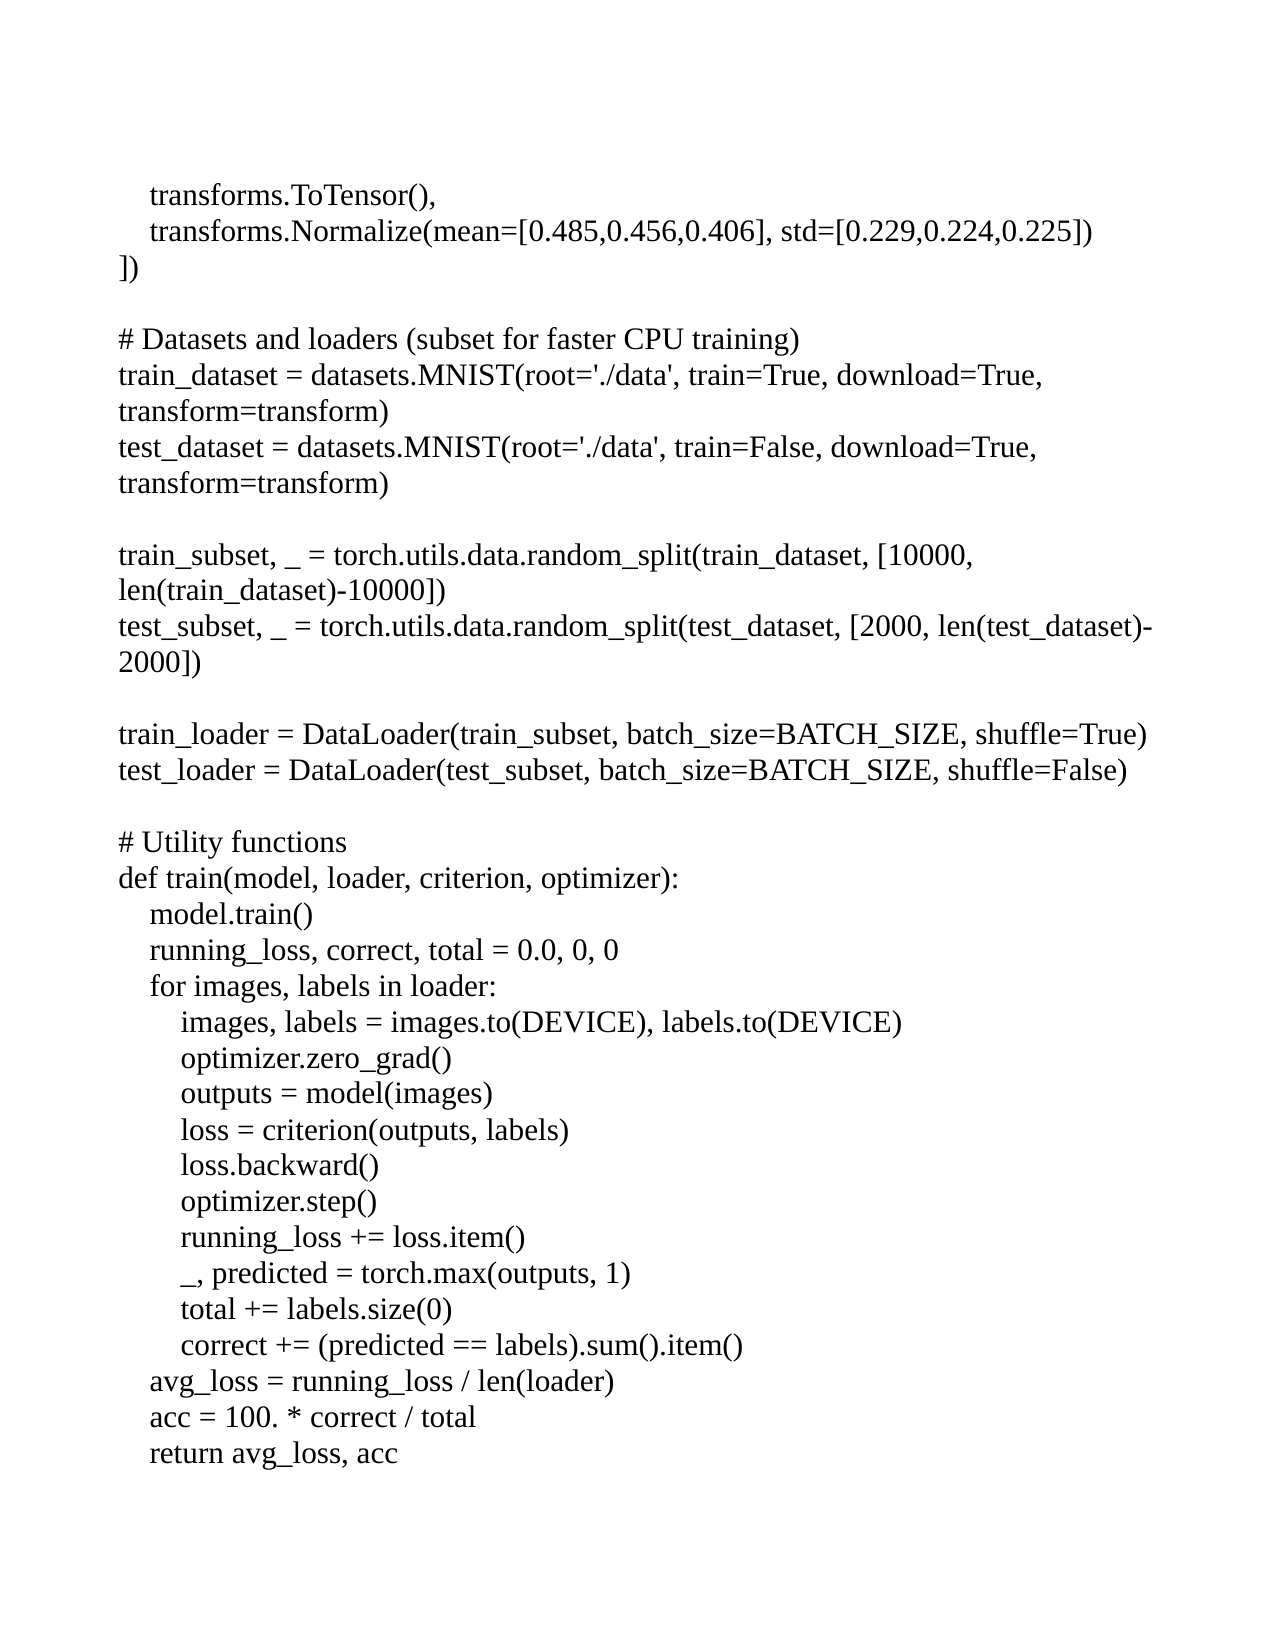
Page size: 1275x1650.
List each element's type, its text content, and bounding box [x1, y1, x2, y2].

text optimizer.step() [118, 1183, 1157, 1218]
text total += labels.size(0) [118, 1290, 1157, 1326]
text test_subset, _ = torch.utils.data.random_split(test_dataset, [2000, len(test_dataset)-2000]) [118, 608, 1157, 679]
text ]) [118, 248, 1157, 284]
text optimizer.zero_grad() [118, 1039, 1157, 1075]
text # Utility functions [118, 823, 1157, 859]
text test_dataset = datasets.MNIST(root='./data', train=False, download=True, transform=transform) [118, 428, 1157, 500]
text # Datasets and loaders (subset for faster CPU training) [118, 320, 1157, 356]
text outputs = model(images) [118, 1075, 1157, 1111]
text transforms.ToTensor(), [118, 176, 1157, 212]
text model.train() [118, 895, 1157, 931]
text loss.backward() [118, 1147, 1157, 1183]
text running_loss, correct, total = 0.0, 0, 0 [118, 931, 1157, 967]
text train_dataset = datasets.MNIST(root='./data', train=True, download=True, transform=transform) [118, 356, 1157, 428]
text train_subset, _ = torch.utils.data.random_split(train_dataset, [10000, len(train_dataset)-10000]) [118, 536, 1157, 608]
text running_loss += loss.item() [118, 1218, 1157, 1254]
text transforms.Normalize(mean=[0.485,0.456,0.406], std=[0.229,0.224,0.225]) [118, 212, 1157, 248]
text test_loader = DataLoader(test_subset, batch_size=BATCH_SIZE, shuffle=False) [118, 751, 1157, 787]
text return avg_loss, acc [118, 1434, 1157, 1470]
text avg_loss = running_loss / len(loader) [118, 1362, 1157, 1398]
text correct += (predicted == labels).sum().item() [118, 1326, 1157, 1362]
text images, labels = images.to(DEVICE), labels.to(DEVICE) [118, 1003, 1157, 1039]
text train_loader = DataLoader(train_subset, batch_size=BATCH_SIZE, shuffle=True) [118, 715, 1157, 751]
text for images, labels in loader: [118, 967, 1157, 1003]
text _, predicted = torch.max(outputs, 1) [118, 1254, 1157, 1290]
text def train(model, loader, criterion, optimizer): [118, 859, 1157, 895]
text acc = 100. * correct / total [118, 1398, 1157, 1434]
text loss = criterion(outputs, labels) [118, 1111, 1157, 1147]
